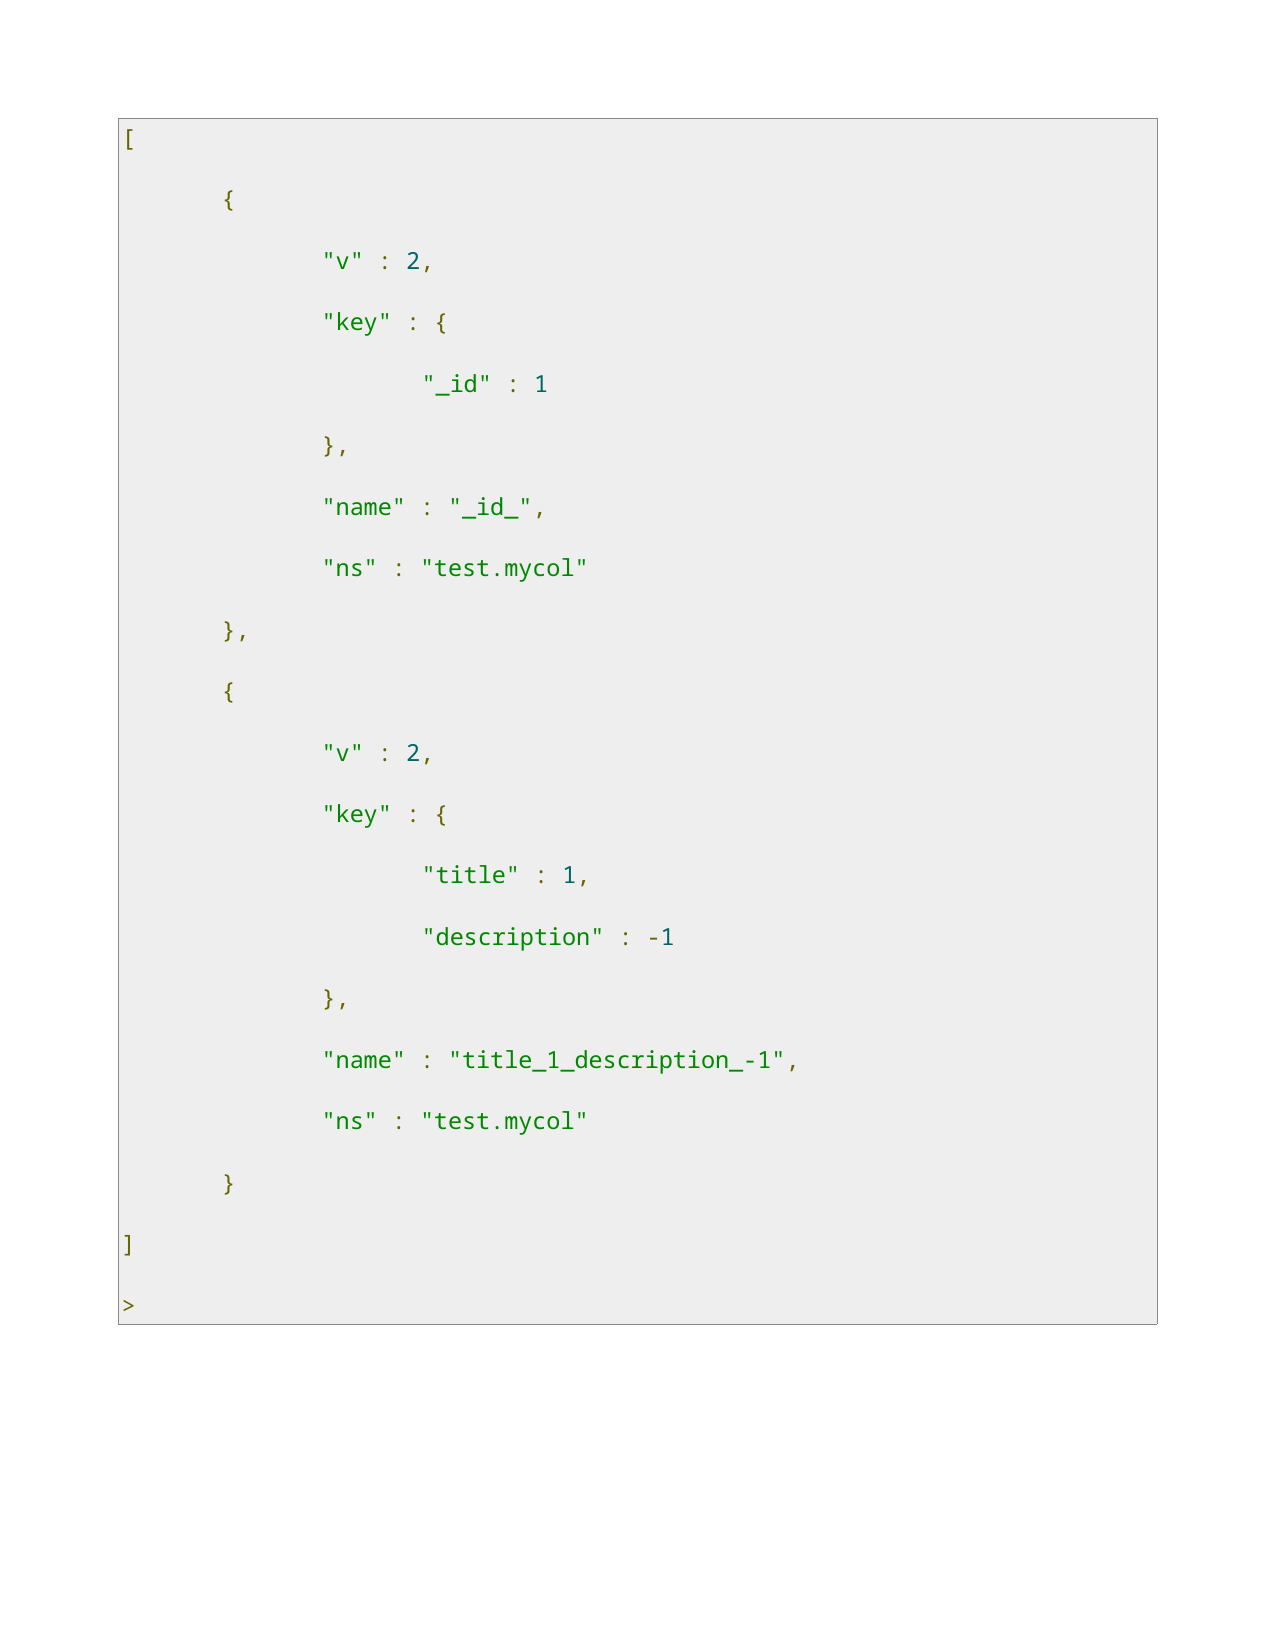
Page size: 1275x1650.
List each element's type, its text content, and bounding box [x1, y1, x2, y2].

text "ns" : "test.mycol" [119, 1101, 1157, 1137]
text ] [119, 1224, 1157, 1259]
text > [119, 1286, 1157, 1324]
text { [119, 179, 1157, 215]
text } [119, 1163, 1157, 1198]
text }, [119, 425, 1157, 461]
text }, [119, 610, 1157, 645]
text "name" : "_id_", [119, 487, 1157, 522]
text }, [119, 978, 1157, 1014]
text "key" : { [119, 794, 1157, 829]
text "v" : 2, [119, 241, 1157, 276]
text "title" : 1, [119, 856, 1157, 891]
text "ns" : "test.mycol" [119, 548, 1157, 583]
text "_id" : 1 [119, 364, 1157, 399]
text { [119, 671, 1157, 706]
text "key" : { [119, 302, 1157, 338]
text "description" : -1 [119, 917, 1157, 952]
text "v" : 2, [119, 733, 1157, 768]
text "name" : "title_1_description_-1", [119, 1040, 1157, 1075]
text [ [119, 119, 1157, 153]
